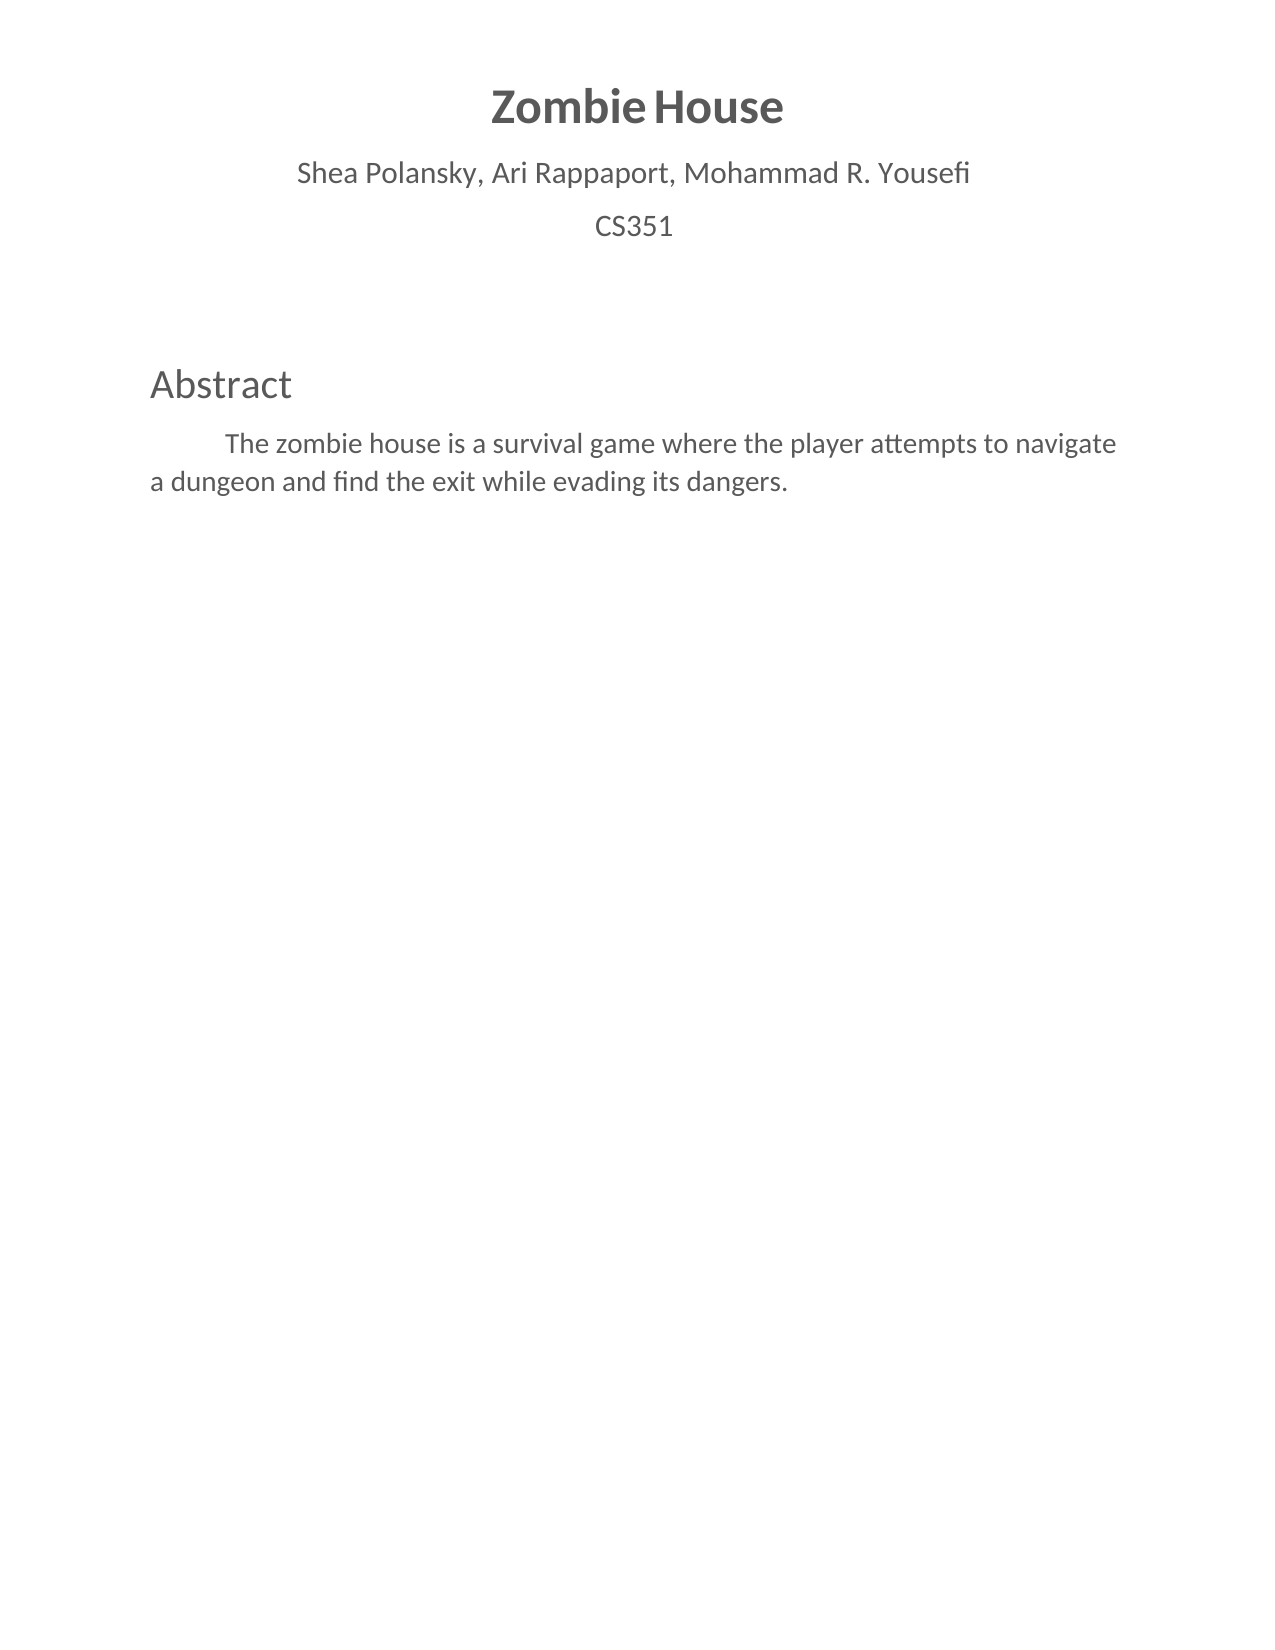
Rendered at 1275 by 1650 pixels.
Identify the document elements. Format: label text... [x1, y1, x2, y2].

text CS351 [150, 206, 1125, 244]
subtitle Abstract [150, 358, 1125, 409]
text Shea Polansky, Ari Rappaport, Mohammad R. Yousefi [150, 153, 1125, 191]
text The zombie house is a survival game where the player attempts to navigate a dungeon and find the exit while evading its dangers. [150, 425, 1125, 499]
text Zombie House [150, 75, 1125, 136]
